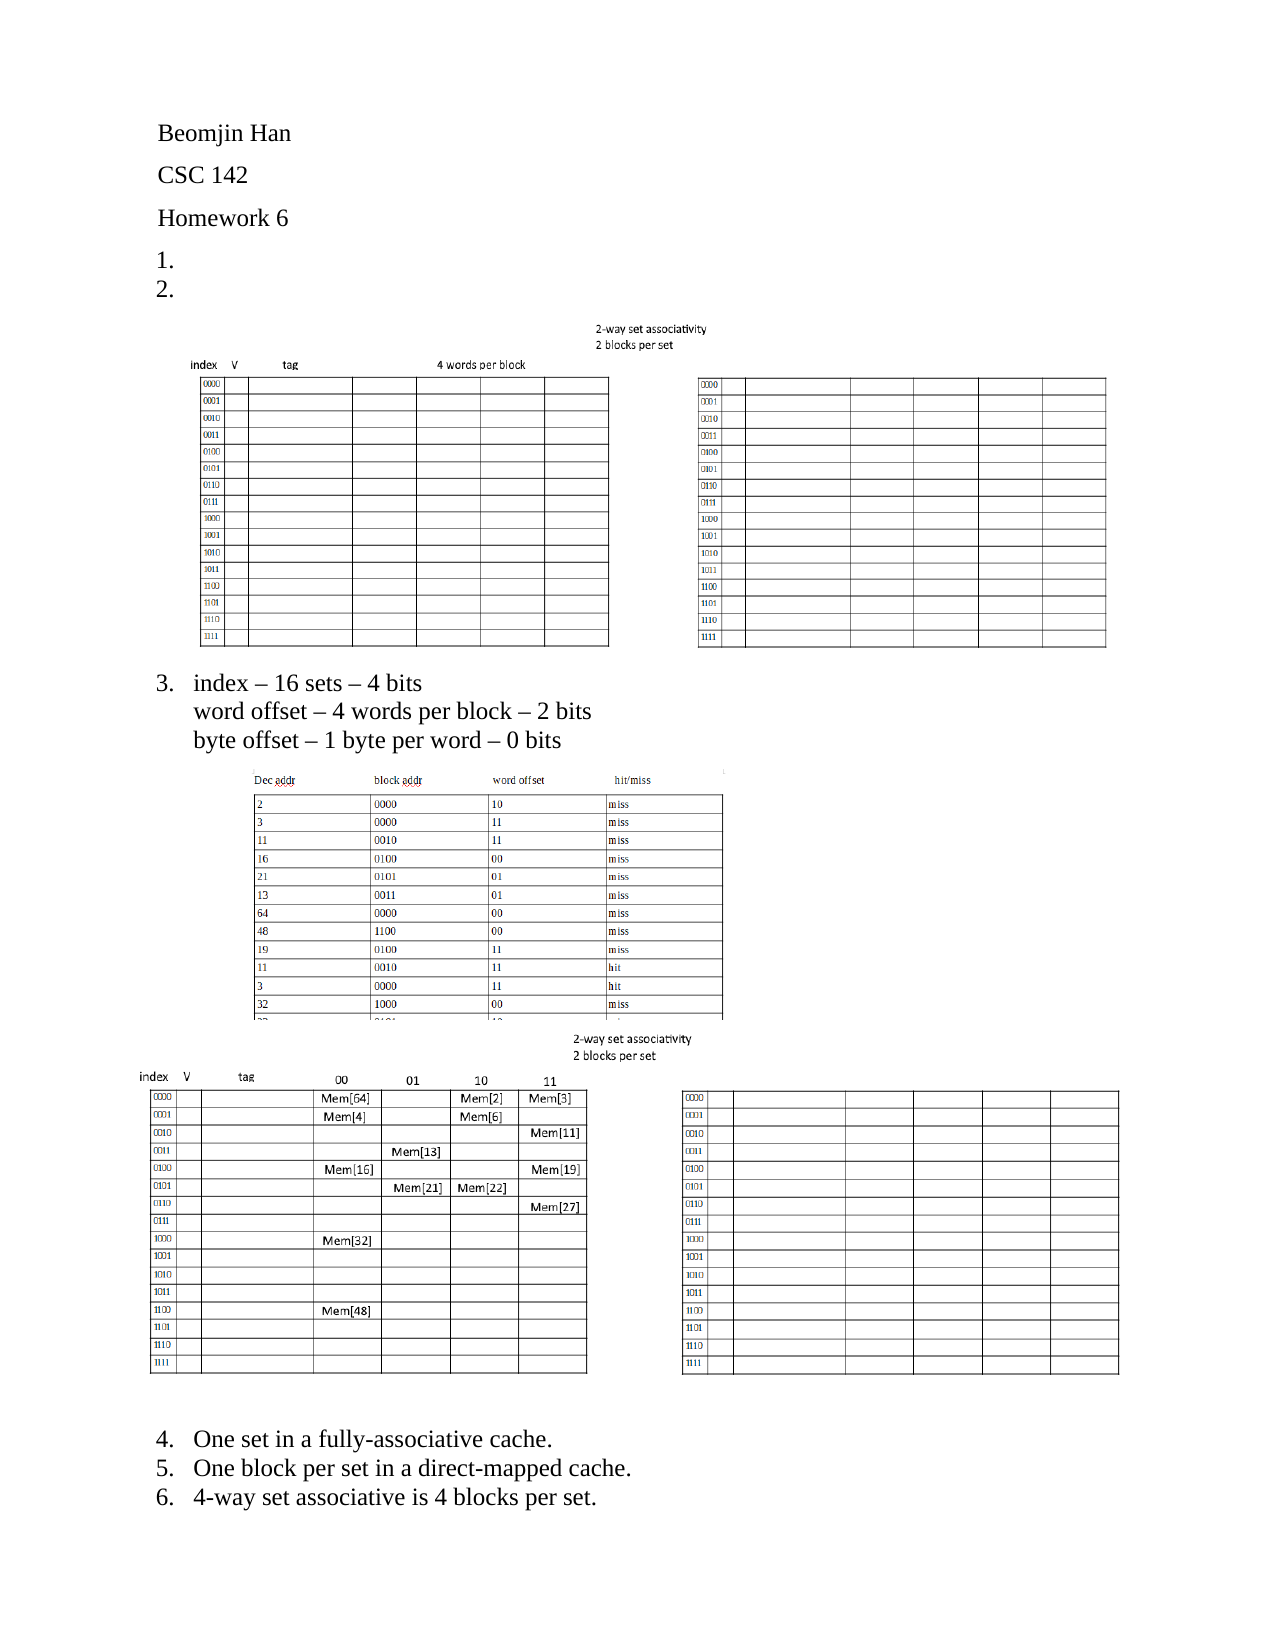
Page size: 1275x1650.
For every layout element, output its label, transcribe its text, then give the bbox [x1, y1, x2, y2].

list 4-way set associative is 4 blocks per set. [156, 1482, 1157, 1510]
list Homework 6 [118, 203, 1157, 232]
list One block per set in a direct-mapped cache. [156, 1453, 1157, 1482]
list index – 16 sets – 4 bits word offset – 4 words per block – 2 bits byte offset – 1 byte per word – 0 bits [156, 303, 1157, 783]
list One set in a fully-associative cache. [156, 1424, 1157, 1453]
picture [173, 312, 1125, 668]
list Beomjin Han [118, 118, 1157, 147]
picture [121, 769, 1139, 1396]
list CSC 142 [118, 161, 1157, 189]
